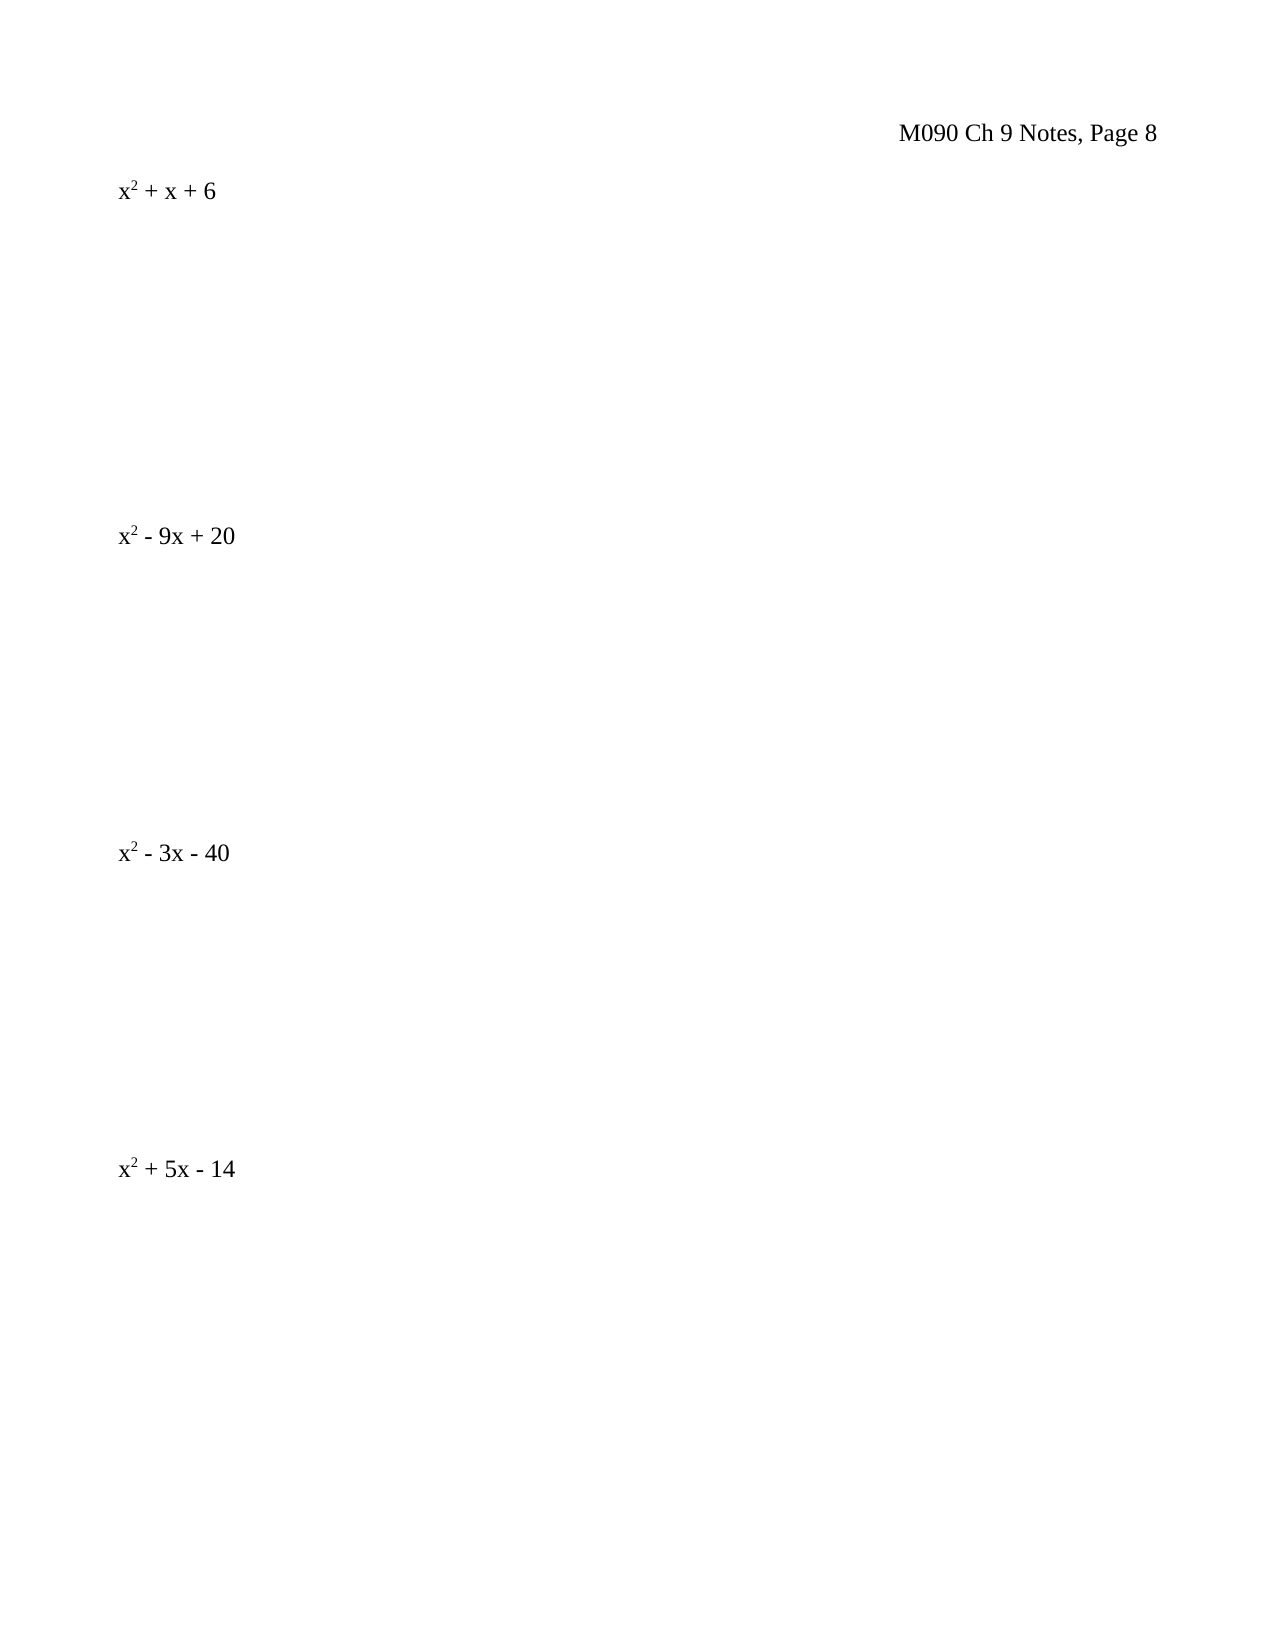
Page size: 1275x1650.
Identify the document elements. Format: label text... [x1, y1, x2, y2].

text x2 + 5x - 14 [118, 1154, 1157, 1183]
text x2 - 9x + 20 [118, 521, 1157, 550]
text x2 + x + 6 [118, 176, 1157, 205]
text x2 - 3x - 40 [118, 838, 1157, 866]
